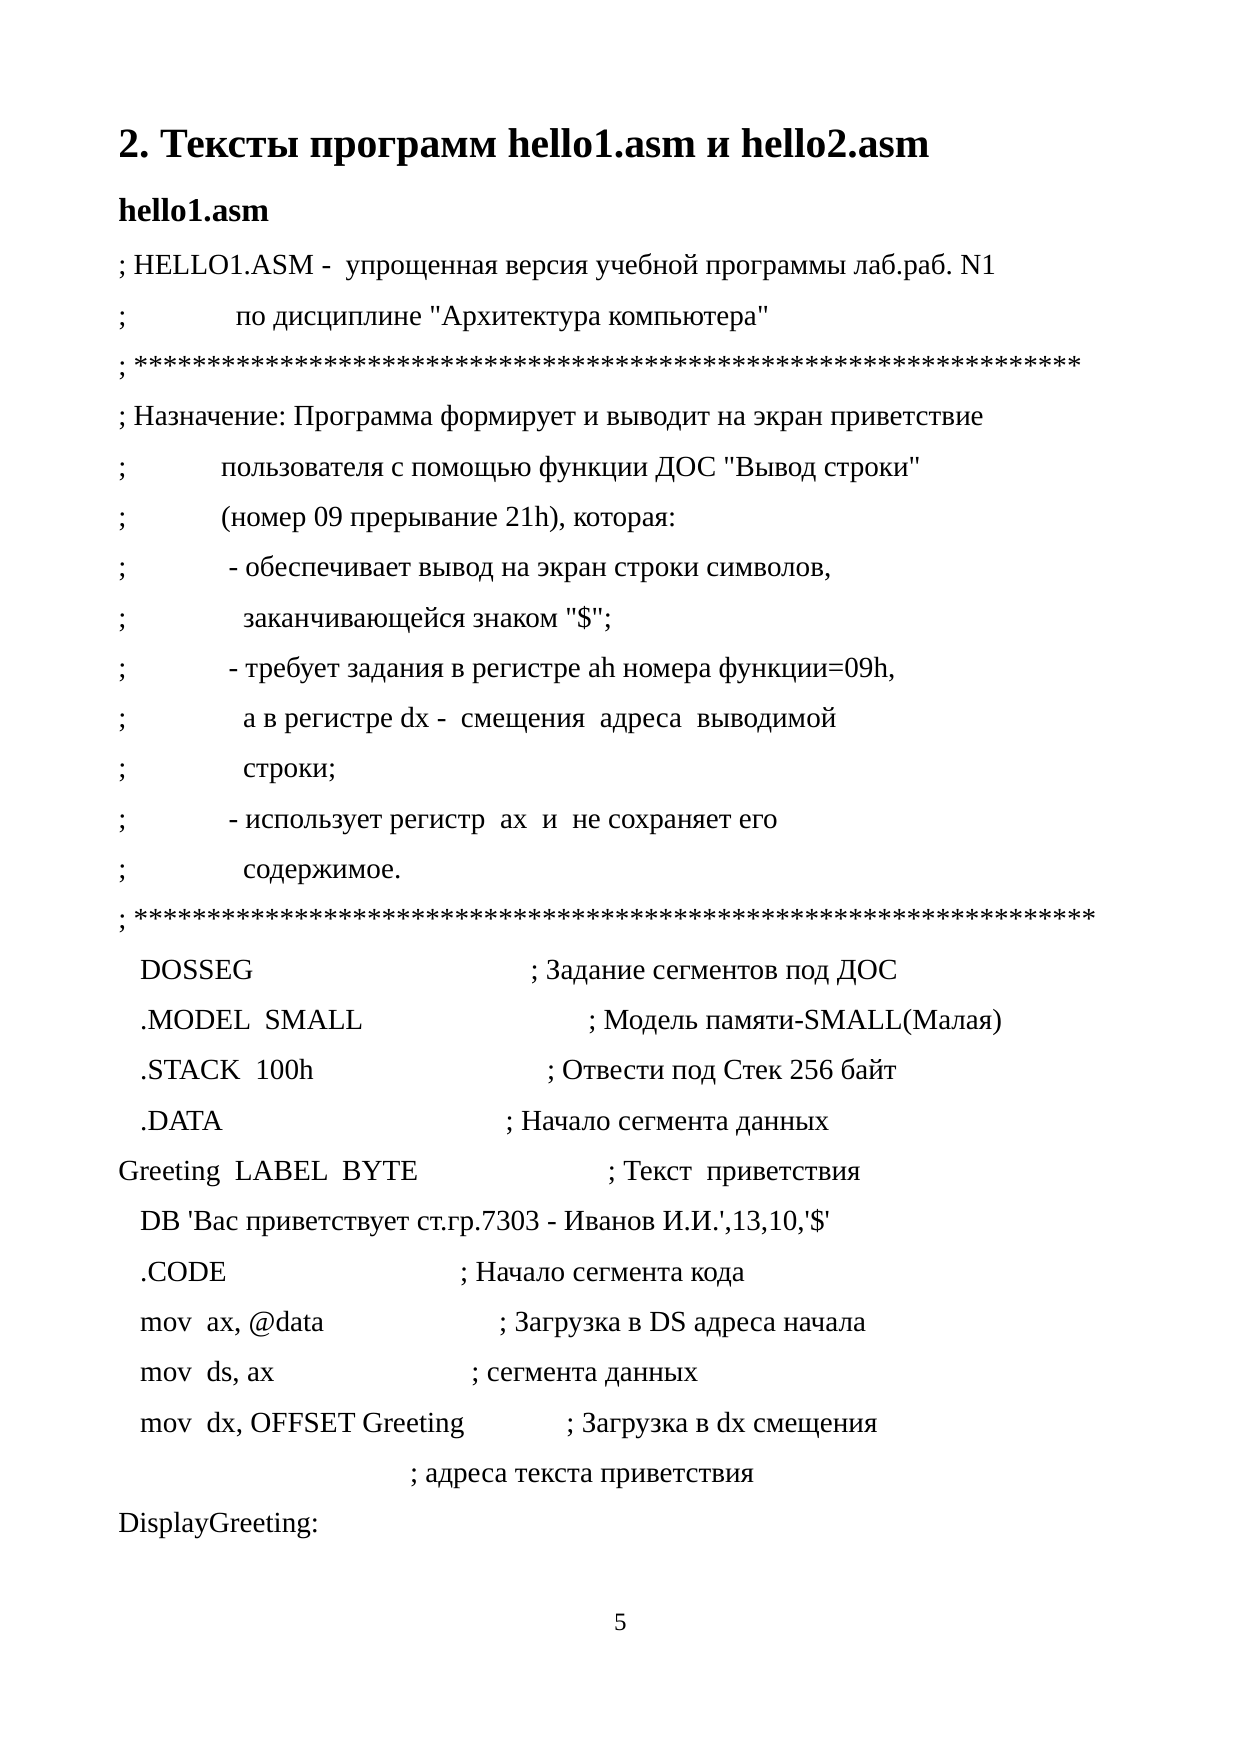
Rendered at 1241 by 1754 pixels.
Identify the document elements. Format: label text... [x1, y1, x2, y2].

text mov ax, @data ; Загрузка в DS адреса начала [118, 1304, 1122, 1338]
text ; ***************************************************************** [118, 348, 1122, 382]
text ; ****************************************************************** [118, 902, 1122, 935]
text .MODEL SMALL ; Модель памяти-SMALL(Малая) [118, 1002, 1122, 1036]
text ; - использует регистр ax и не сохраняет его [118, 801, 1122, 834]
text ; - обеспечивает вывод на экран строки символов, [118, 549, 1122, 583]
text ; строки; [118, 751, 1122, 784]
text DisplayGreeting: [118, 1505, 1122, 1539]
text ; HELLO1.ASM - упрощенная версия учебной программы лаб.раб. N1 [118, 247, 1122, 281]
text .CODE ; Начало сегмента кода [118, 1254, 1122, 1287]
text ; по дисциплине "Архитектура компьютера" [118, 298, 1122, 331]
text hello1.asm [118, 190, 1122, 228]
text .STACK 100h ; Отвести под Стек 256 байт [118, 1052, 1122, 1086]
text mov dx, OFFSET Greeting ; Загрузка в dx смещения [118, 1405, 1122, 1438]
text DB 'Вас приветствует ст.гр.7303 - Иванов И.И.',13,10,'$' [118, 1203, 1122, 1237]
text .DATA ; Начало сегмента данных [118, 1103, 1122, 1136]
text ; (номер 09 прерывание 21h), которая: [118, 499, 1122, 533]
text 2. Тексты программ hello1.asm и hello2.asm [118, 118, 1122, 166]
text DOSSEG ; Задание сегментов под ДОС [118, 952, 1122, 985]
text Greeting LABEL BYTE ; Текст приветствия [118, 1153, 1122, 1187]
text ; пользователя с помощью функции ДОС "Вывод строки" [118, 449, 1122, 482]
text ; заканчивающейся знаком "$"; [118, 600, 1122, 633]
text ; а в регистре dx - смещения адреса выводимой [118, 700, 1122, 734]
text ; Назначение: Программа формирует и выводит на экран приветствие [118, 398, 1122, 432]
text mov ds, ax ; сегмента данных [118, 1354, 1122, 1388]
text ; адреса текста приветствия [118, 1455, 1122, 1488]
text ; - требует задания в регистре ah номера функции=09h, [118, 650, 1122, 683]
text ; содержимое. [118, 851, 1122, 885]
